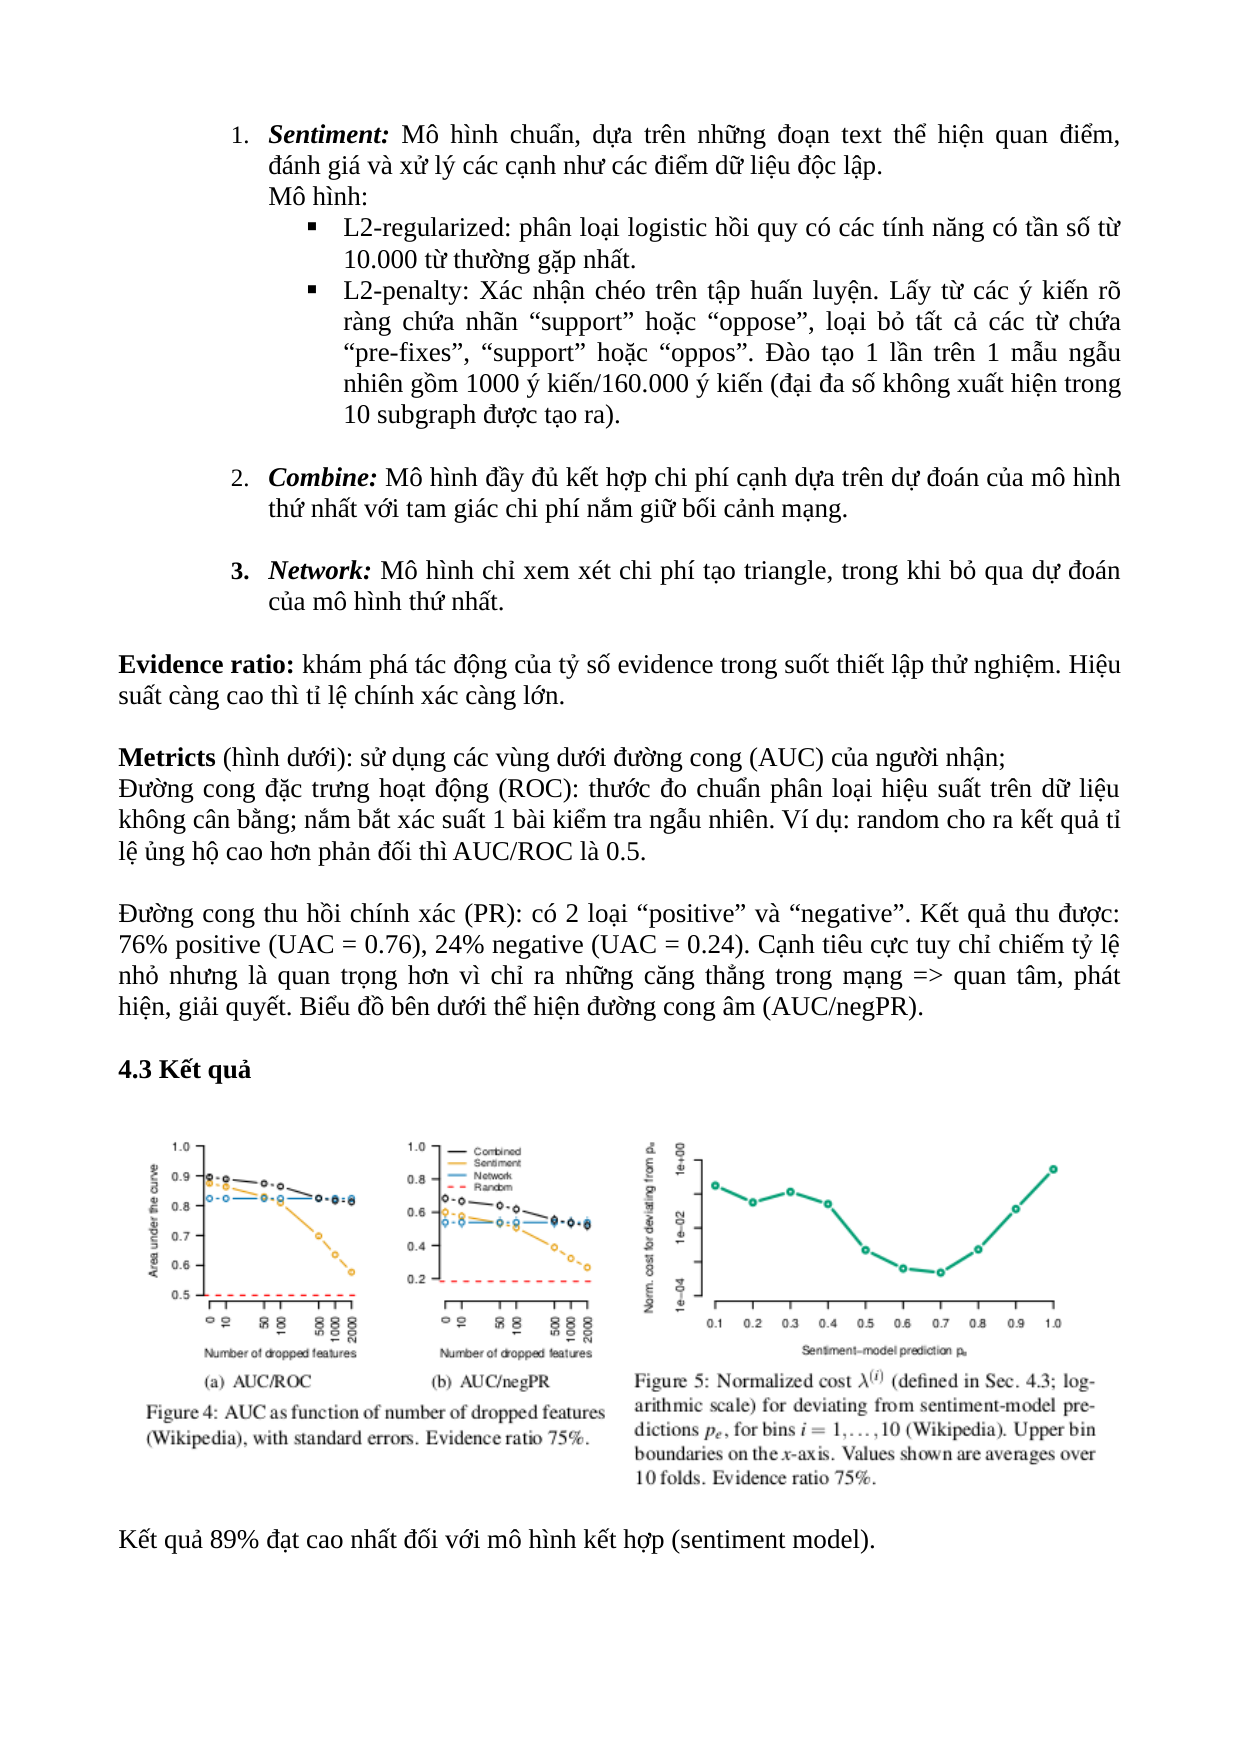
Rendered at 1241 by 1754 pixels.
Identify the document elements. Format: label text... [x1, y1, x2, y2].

list Kết quả 89% đạt cao nhất đối với mô hình kết hợp (sentiment model). [118, 1523, 1122, 1554]
list Đường cong đặc trưng hoạt động (ROC): thước đo chuẩn phân loại hiệu suất trên dữ liệu không cân bằng; nắm bắt xác suất 1 bài kiểm tra ngẫu nhiên. Ví dụ: random cho ra kết quả tỉ lệ ủng hộ cao hơn phản đối thì AUC/ROC là 0.5. [118, 772, 1122, 866]
list Sentiment: Mô hình chuẩn, dựa trên những đoạn text thể hiện quan điểm, đánh giá và xử lý các cạnh như các điểm dữ liệu độc lập. [231, 118, 1122, 180]
list Combine: Mô hình đầy đủ kết hợp chi phí cạnh dựa trên dự đoán của mô hình thứ nhất với tam giác chi phí nắm giữ bối cảnh mạng. [231, 461, 1122, 523]
list 4.3 Kết quả [118, 1053, 1122, 1084]
list Evidence ratio: khám phá tác động của tỷ số evidence trong suốt thiết lập thử nghiệm. Hiệu suất càng cao thì tỉ lệ chính xác càng lớn. [118, 648, 1122, 710]
picture [118, 1115, 1123, 1493]
list L2-regularized: phân loại logistic hồi quy có các tính năng có tần số từ 10.000 từ thường gặp nhất. [306, 212, 1122, 274]
list Metricts (hình dưới): sử dụng các vùng dưới đường cong (AUC) của người nhận; [118, 741, 1122, 772]
list Mô hình: [268, 180, 1122, 212]
list Đường cong thu hồi chính xác (PR): có 2 loại “positive” và “negative”. Kết quả thu được: 76% positive (UAC = 0.76), 24% negative (UAC = 0.24). Cạnh tiêu cực tuy chỉ chiếm tỷ lệ nhỏ nhưng là quan trọng hơn vì chỉ ra những căng thẳng trong mạng => quan tâm, phát hiện, giải quyết. Biểu đồ bên dưới thể hiện đường cong âm (AUC/negPR). [118, 897, 1122, 1022]
list Network: Mô hình chỉ xem xét chi phí tạo triangle, trong khi bỏ qua dự đoán của mô hình thứ nhất. [231, 554, 1122, 617]
list L2-penalty: Xác nhận chéo trên tập huấn luyện. Lấy từ các ý kiến rõ ràng chứa nhãn “support” hoặc “oppose”, loại bỏ tất cả các từ chứa “pre-fixes”, “support” hoặc “oppos”. Đào tạo 1 lần trên 1 mẫu ngẫu nhiên gồm 1000 ý kiến/160.000 ý kiến (đại đa số không xuất hiện trong 10 subgraph được tạo ra). [306, 274, 1122, 430]
